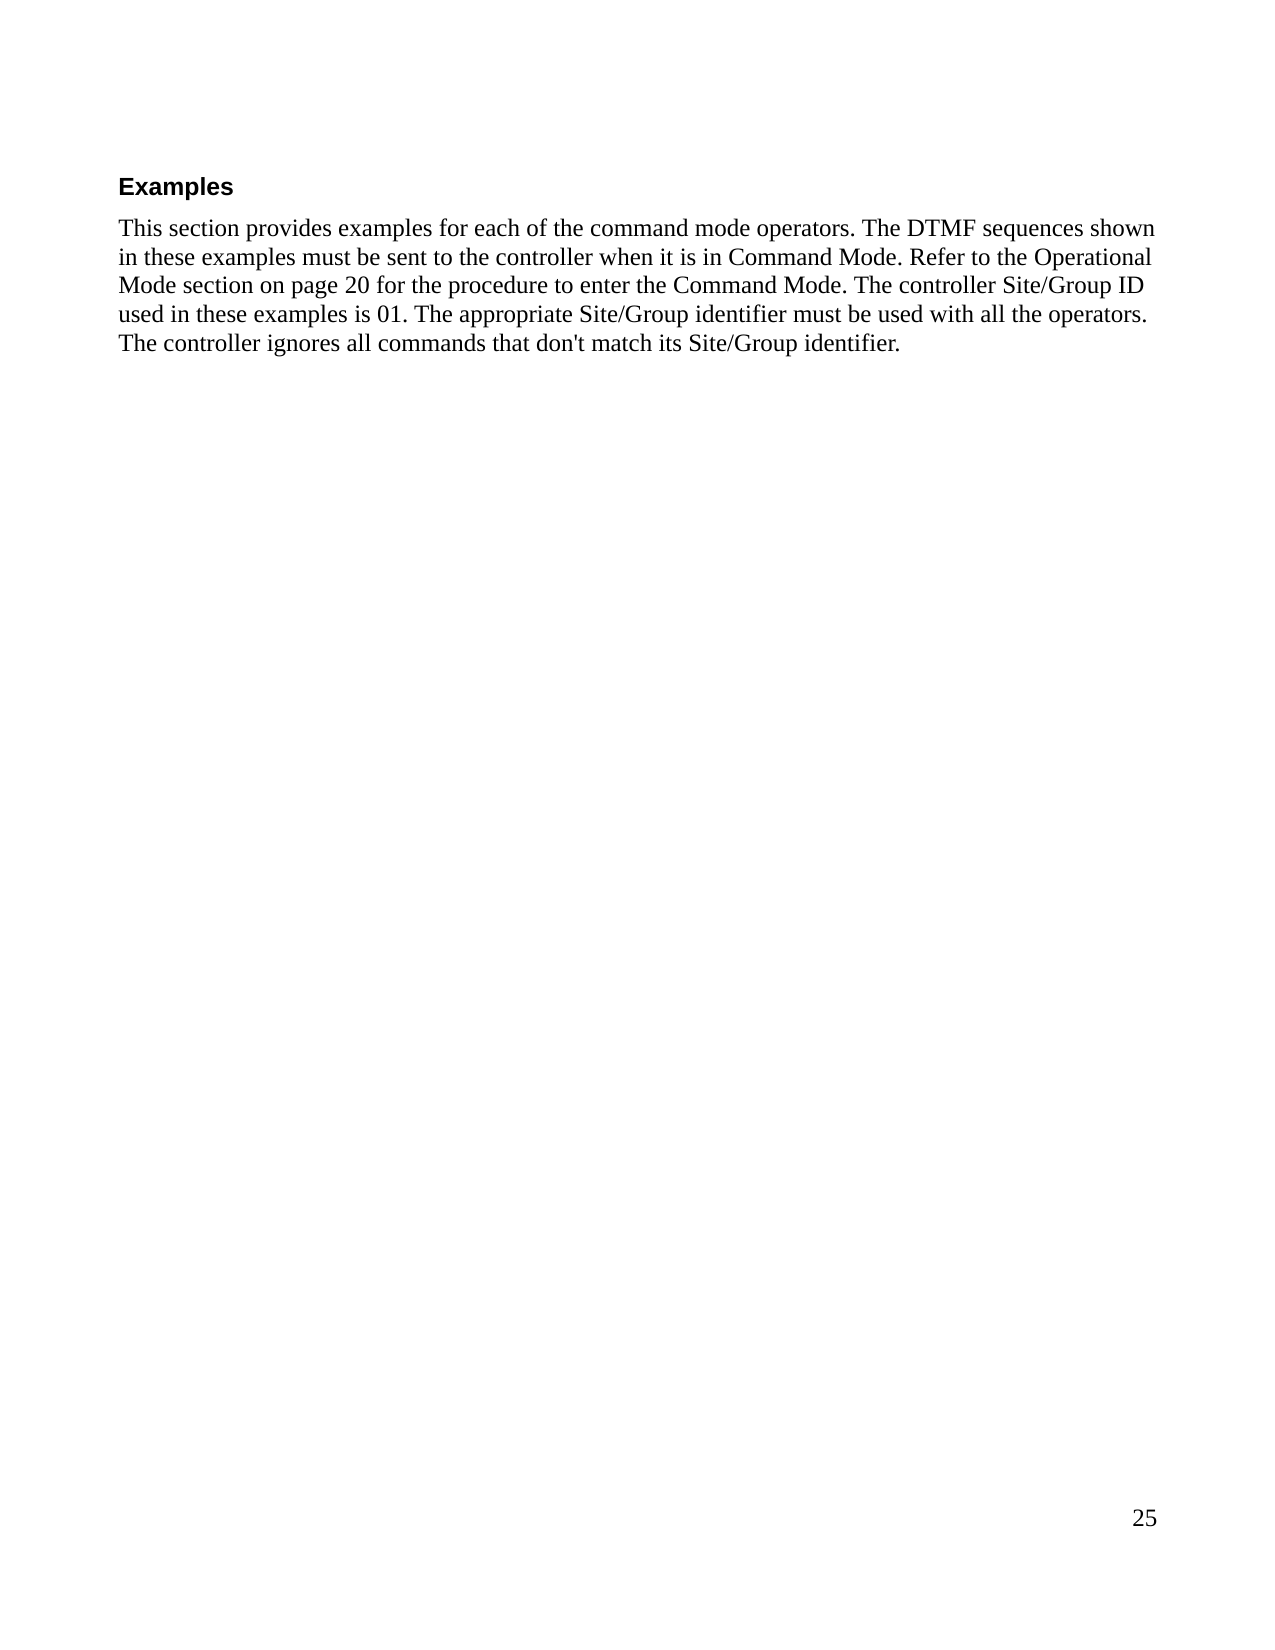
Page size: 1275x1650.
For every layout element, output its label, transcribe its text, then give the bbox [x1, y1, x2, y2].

subtitle Examples [118, 172, 1157, 200]
text This section provides examples for each of the command mode operators. The DTMF sequences shown in these examples must be sent to the controller when it is in Command Mode. Refer to the Operational Mode section on page 20 for the procedure to enter the Command Mode. The controller Site/Group ID used in these examples is 01. The appropriate Site/Group identifier must be used with all the operators. The controller ignores all commands that don't match its Site/Group identifier. [118, 213, 1157, 357]
